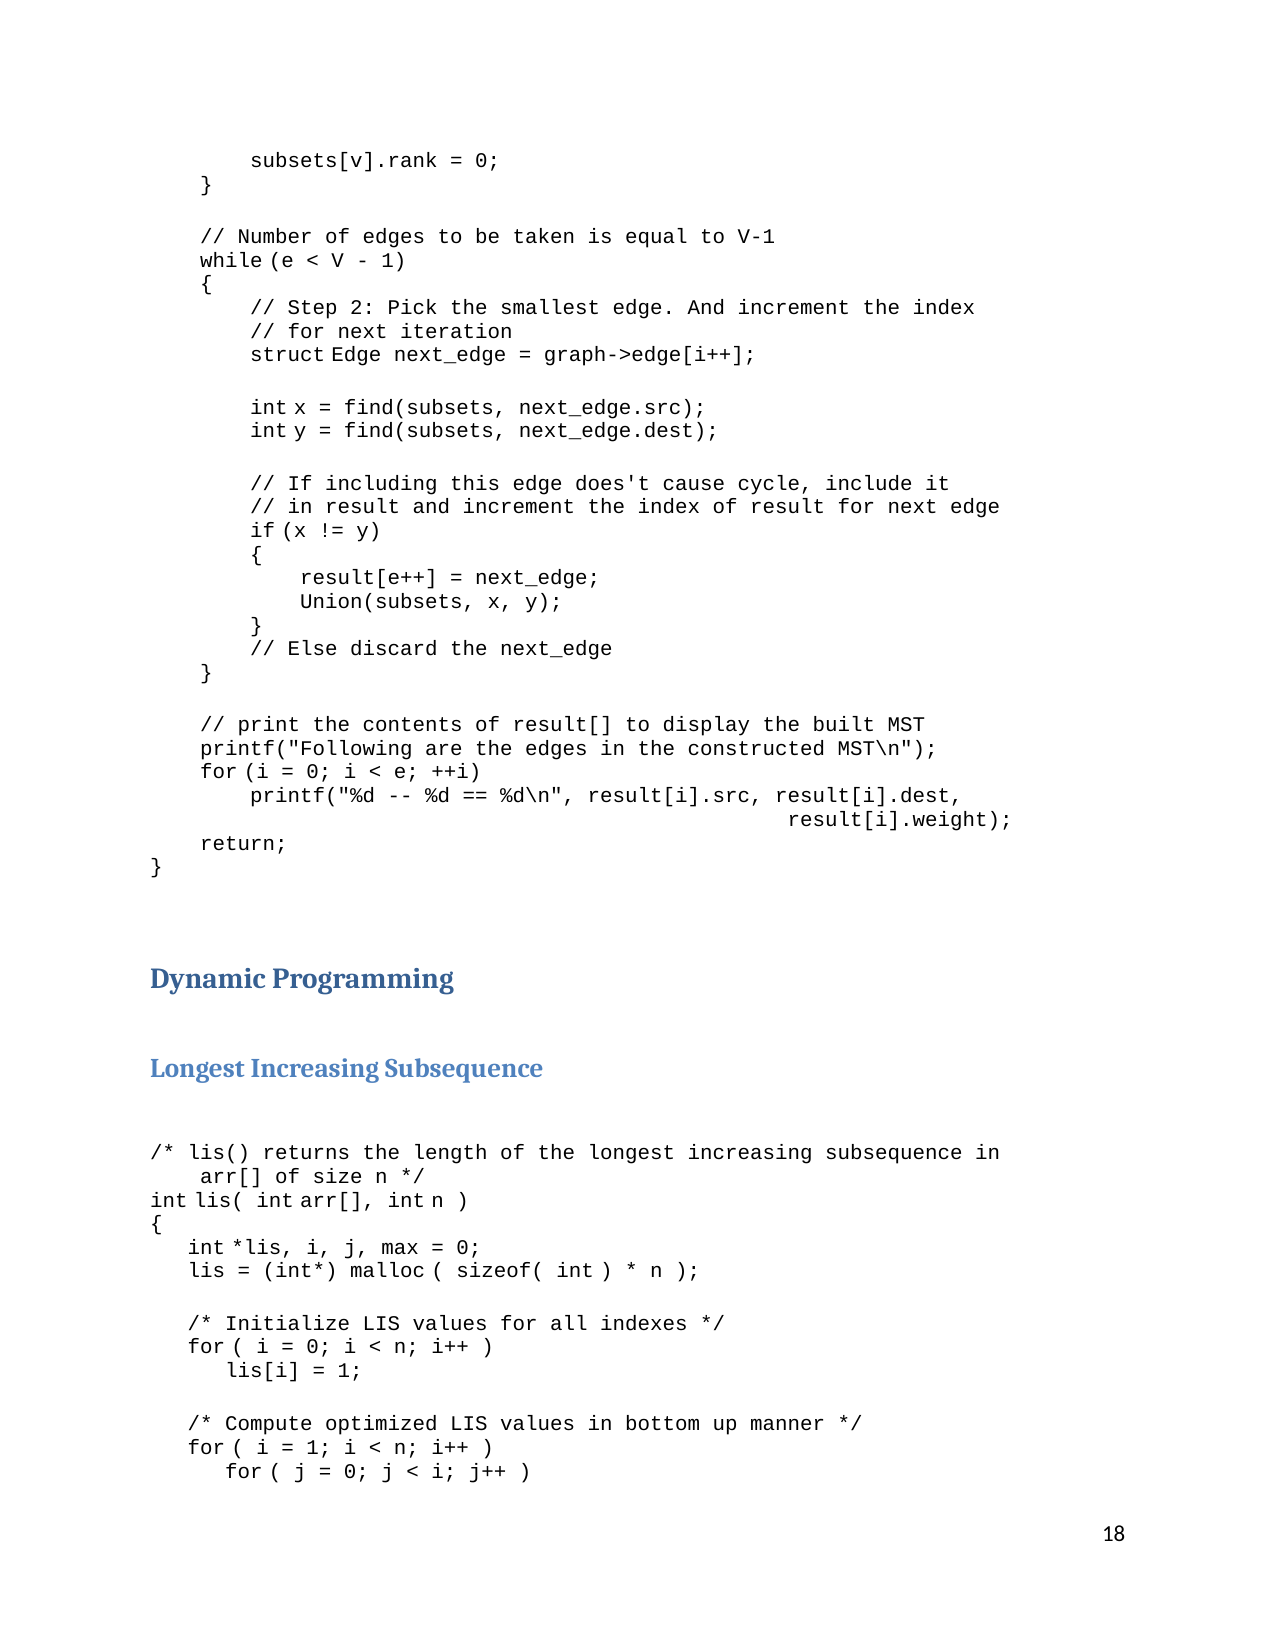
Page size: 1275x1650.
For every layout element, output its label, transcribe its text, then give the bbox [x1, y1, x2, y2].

text /* Initialize LIS values for all indexes */ [150, 1313, 1125, 1337]
text for (i = 0; i < e; ++i) [150, 762, 1125, 785]
text result[i].weight); [150, 809, 1125, 832]
text { [150, 273, 1125, 297]
text /* lis() returns the length of the longest increasing subsequence in [150, 1142, 1125, 1166]
text } [150, 662, 1125, 686]
text return; [150, 832, 1125, 856]
text for ( j = 0; j < i; j++ ) [150, 1461, 1125, 1484]
text int x = find(subsets, next_edge.src); [150, 397, 1125, 420]
text printf("%d -- %d == %d\n", result[i].src, result[i].dest, [150, 785, 1125, 809]
text { [150, 544, 1125, 567]
text struct Edge next_edge = graph->edge[i++]; [150, 344, 1125, 368]
text } [150, 174, 1125, 197]
subtitle Longest Increasing Subsequence [150, 1053, 1125, 1085]
text Union(subsets, x, y); [150, 591, 1125, 614]
text } [150, 614, 1125, 638]
text lis[i] = 1; [150, 1360, 1125, 1384]
text if (x != y) [150, 520, 1125, 544]
text // for next iteration [150, 321, 1125, 344]
text // Number of edges to be taken is equal to V-1 [150, 226, 1125, 250]
subtitle Dynamic Programming [150, 962, 1125, 996]
text result[e++] = next_edge; [150, 567, 1125, 591]
text { [150, 1213, 1125, 1237]
text printf("Following are the edges in the constructed MST\n"); [150, 738, 1125, 762]
text int lis( int arr[], int n ) [150, 1189, 1125, 1213]
text /* Compute optimized LIS values in bottom up manner */ [150, 1413, 1125, 1437]
text // in result and increment the index of result for next edge [150, 496, 1125, 520]
text lis = (int*) malloc ( sizeof( int ) * n ); [150, 1261, 1125, 1284]
text // print the contents of result[] to display the built MST [150, 714, 1125, 738]
text subsets[v].rank = 0; [150, 150, 1125, 174]
text // Step 2: Pick the smallest edge. And increment the index [150, 297, 1125, 321]
text } [150, 856, 1125, 880]
text while (e < V - 1) [150, 250, 1125, 273]
text int y = find(subsets, next_edge.dest); [150, 420, 1125, 444]
text // If including this edge does't cause cycle, include it [150, 473, 1125, 496]
text arr[] of size n */ [150, 1166, 1125, 1189]
text for ( i = 0; i < n; i++ ) [150, 1337, 1125, 1360]
text for ( i = 1; i < n; i++ ) [150, 1437, 1125, 1461]
text // Else discard the next_edge [150, 638, 1125, 662]
text int *lis, i, j, max = 0; [150, 1237, 1125, 1261]
